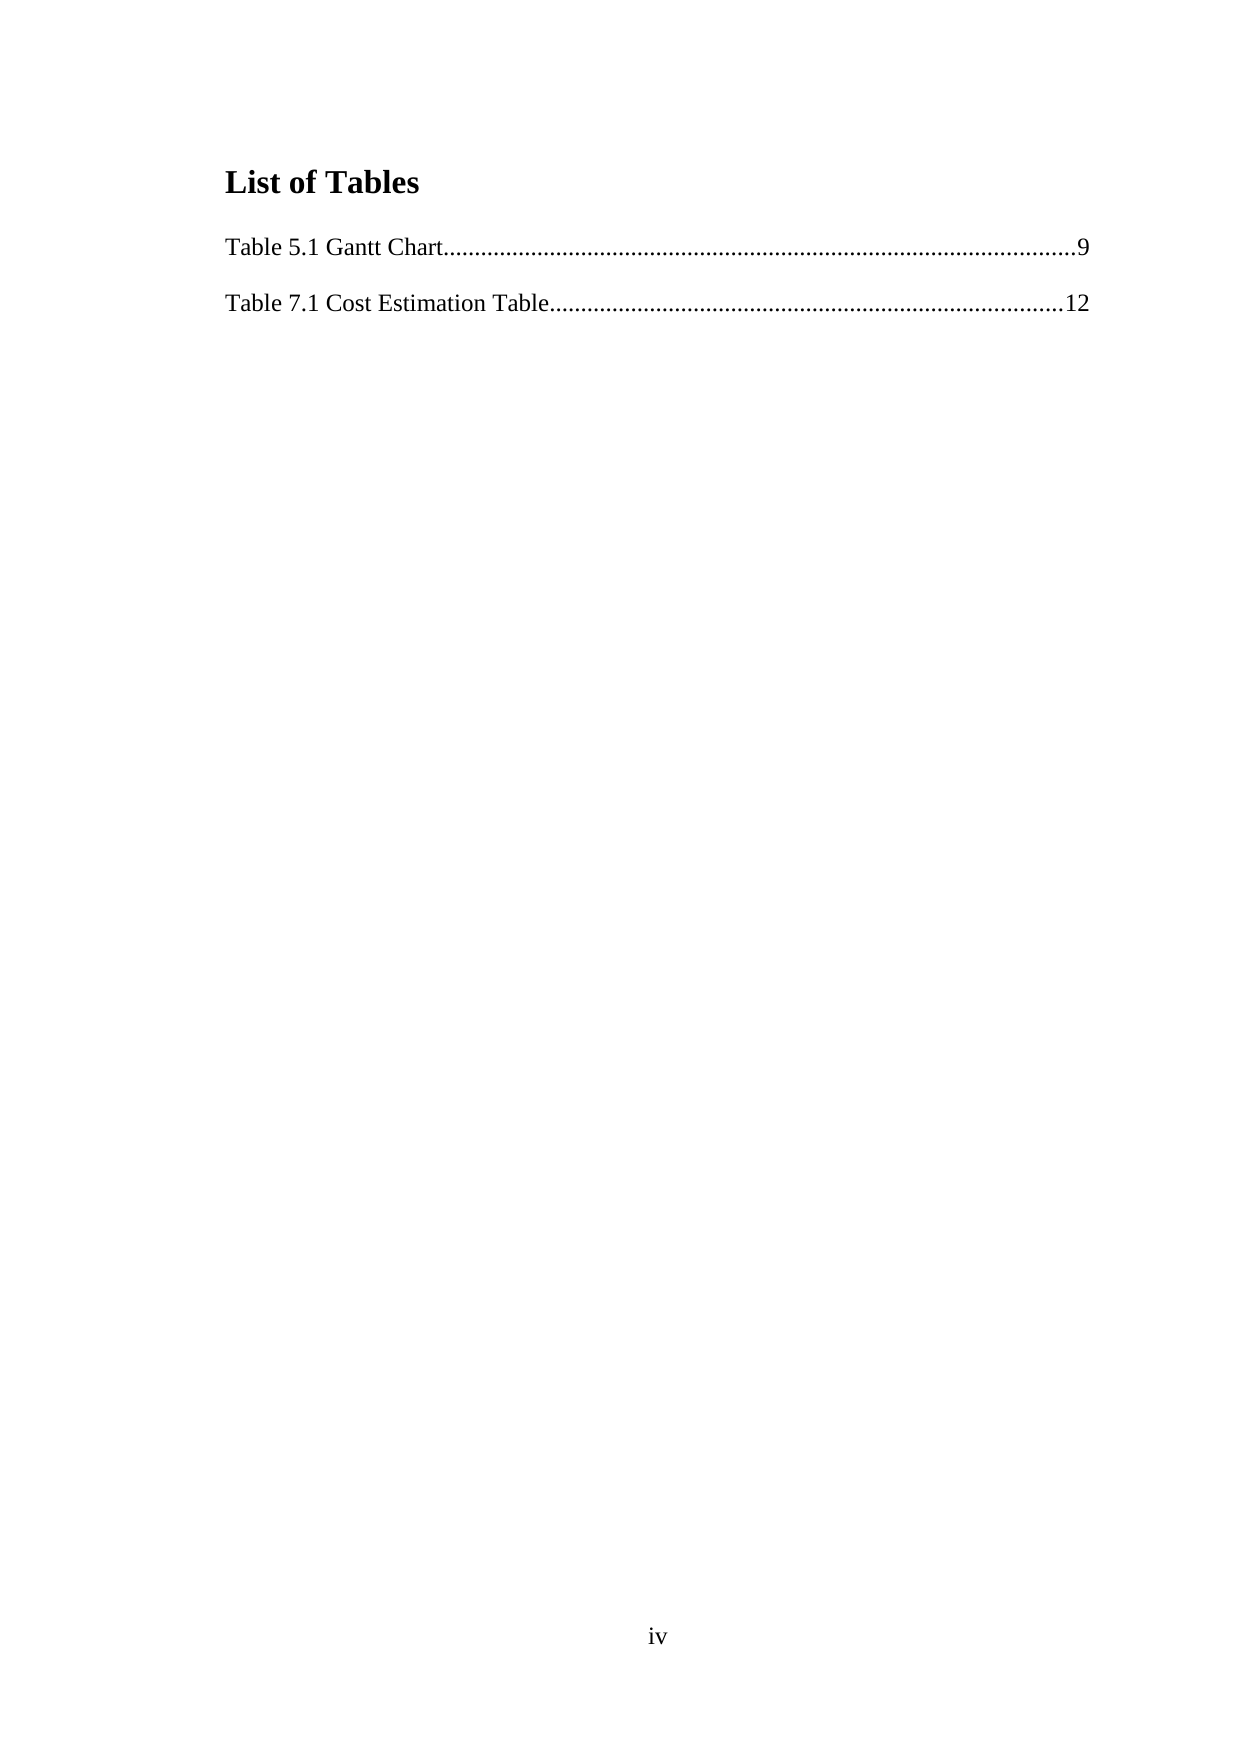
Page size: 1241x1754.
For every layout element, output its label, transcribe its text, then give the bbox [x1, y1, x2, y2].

subtitle List of Tables [225, 162, 1090, 201]
text Table 5.1 Gantt Chart 9 [225, 232, 1090, 261]
text Table 7.1 Cost Estimation Table 12 [225, 288, 1090, 317]
